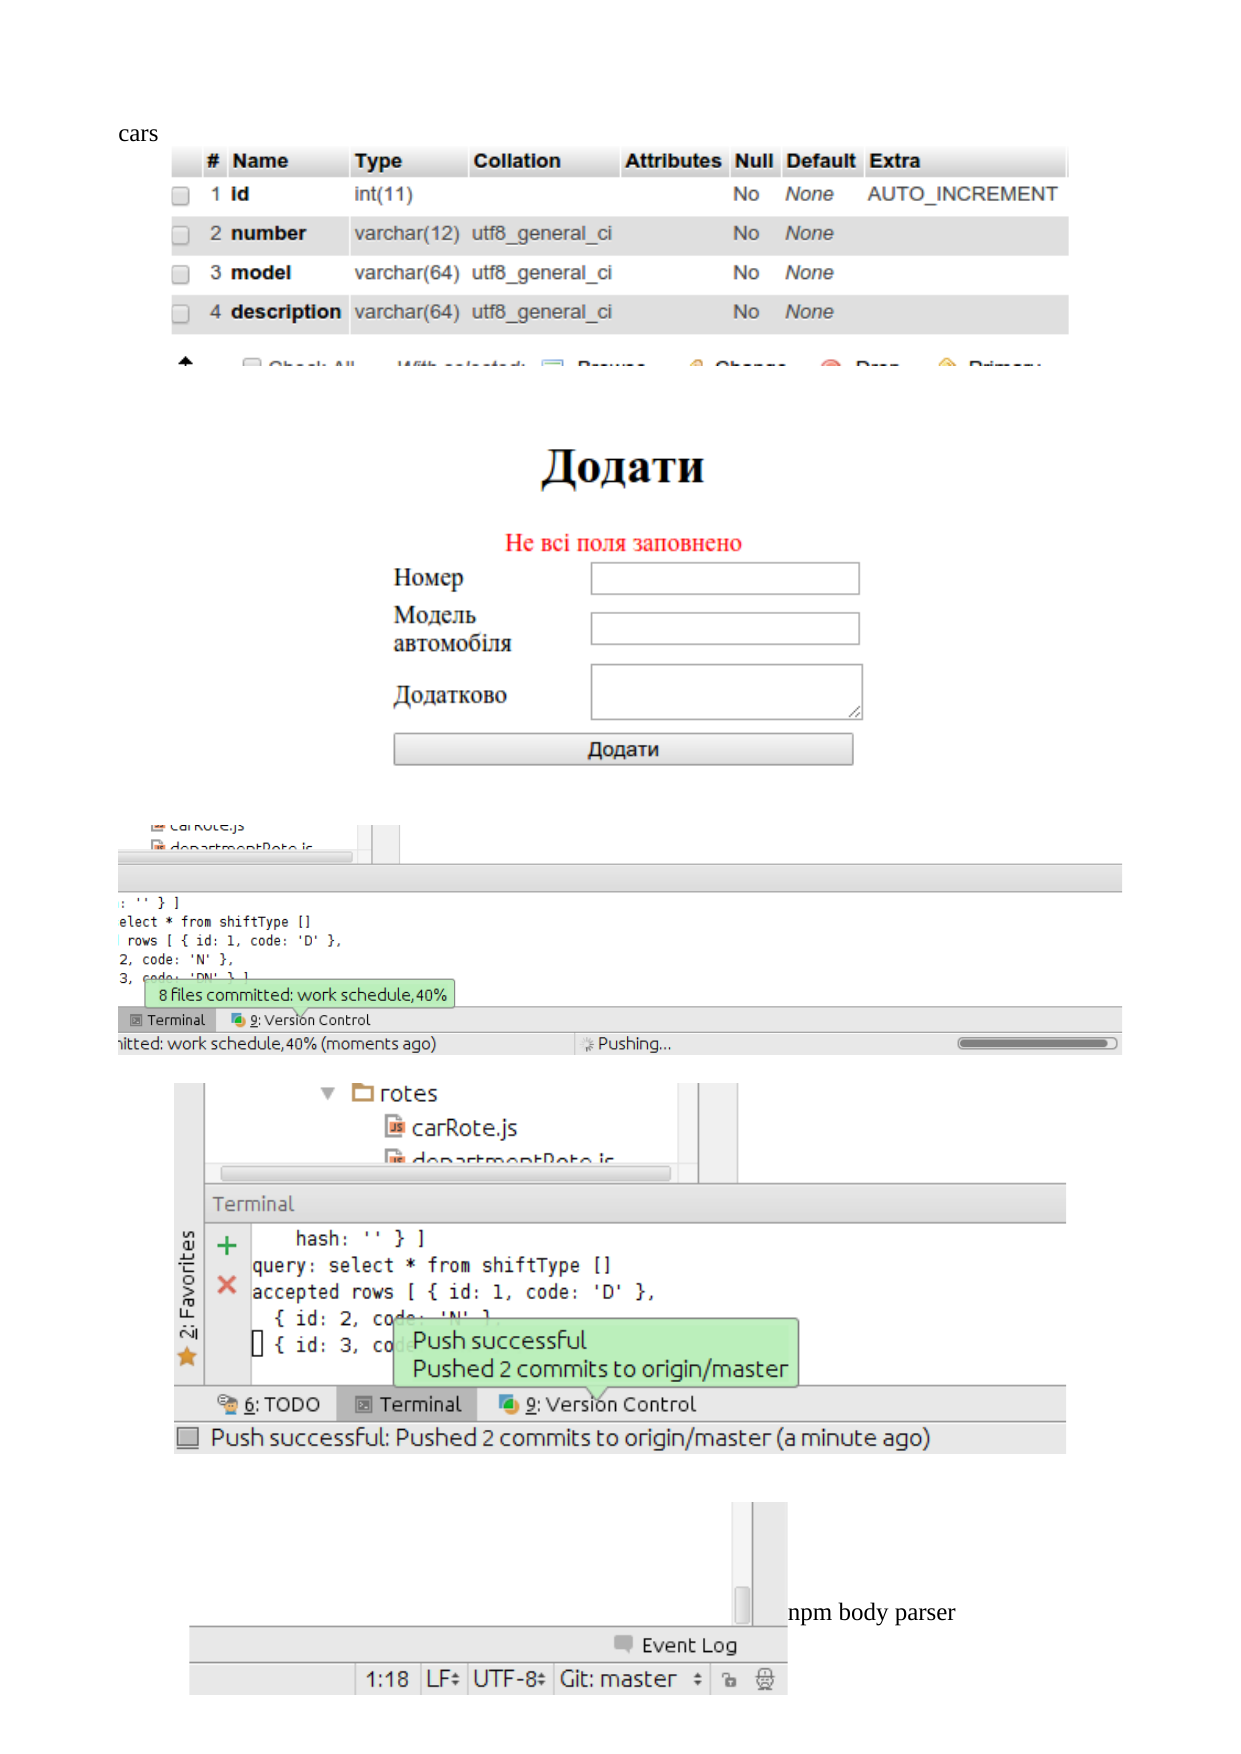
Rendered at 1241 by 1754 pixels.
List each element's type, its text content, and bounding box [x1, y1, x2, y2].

picture [189, 1502, 788, 1695]
text [118, 1597, 189, 1626]
text npm body parser [788, 1597, 1122, 1626]
text cars [118, 118, 1122, 147]
picture [171, 146, 1069, 366]
picture [174, 1083, 1067, 1454]
picture [118, 423, 1123, 1055]
